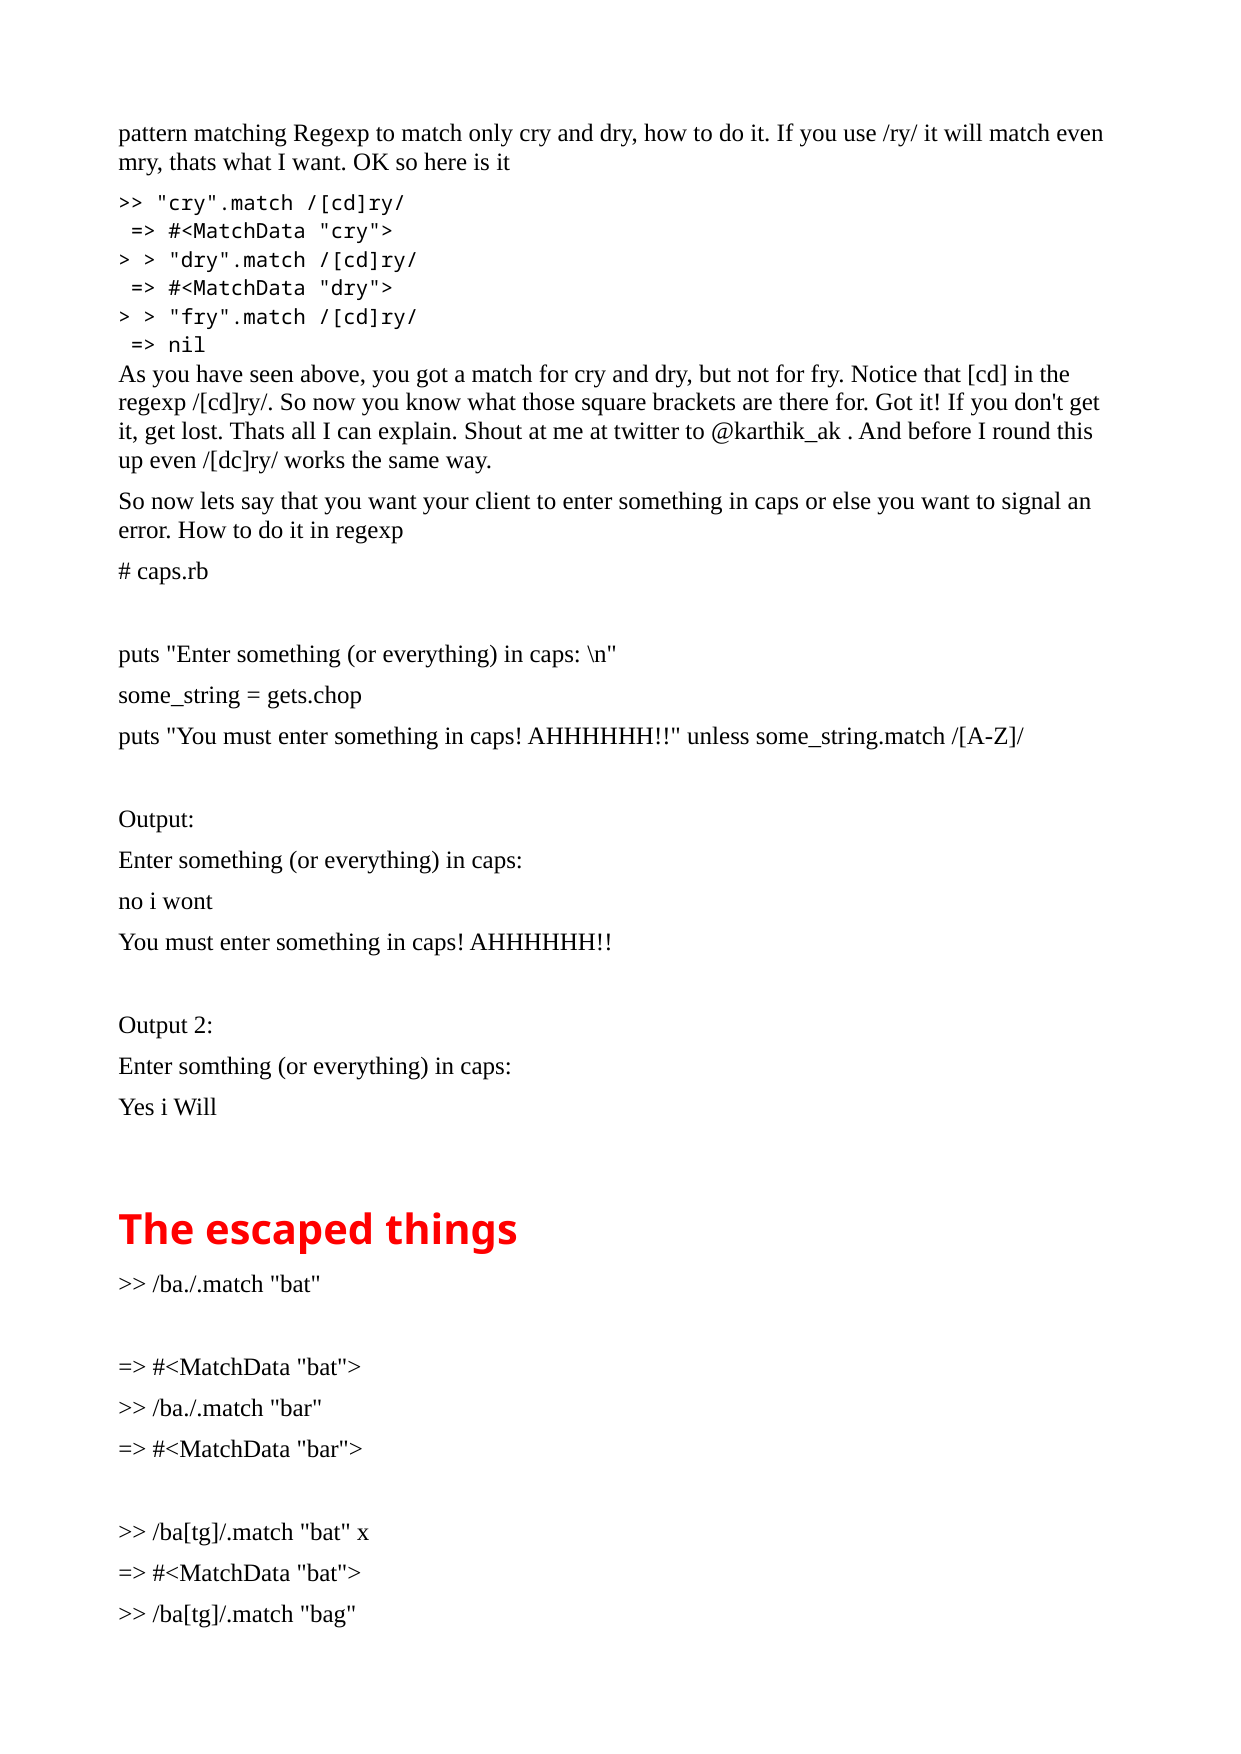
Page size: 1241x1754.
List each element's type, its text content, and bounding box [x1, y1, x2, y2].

text pattern matching Regexp to match only cry and dry, how to do it. If you use /ry/ it will match even mry, thats what I want. OK so here is it [118, 118, 1122, 176]
text >> /ba./.match "bar" [118, 1393, 1122, 1422]
text Yes i Will [118, 1092, 1122, 1121]
text Output: [118, 804, 1122, 832]
text => #<MatchData "bat"> [118, 1558, 1122, 1587]
text Enter something (or everything) in caps: [118, 845, 1122, 874]
text So now lets say that you want your client to enter something in caps or else you want to signal an error. How to do it in regexp [118, 486, 1122, 544]
text You must enter something in caps! AHHHHHH!! [118, 927, 1122, 956]
text >> /ba./.match "bat" [118, 1269, 1122, 1298]
text no i wont [118, 886, 1122, 915]
text As you have seen above, you got a match for cry and dry, but not for fry. Notice that [cd] in the regexp /[cd]ry/. So now you know what those square brackets are there for. Got it! If you don't get it, get lost. Thats all I can explain. Shout at me at twitter to @karthik_ak . And before I round this up even /[dc]ry/ works the same way. [118, 359, 1122, 474]
text Output 2: [118, 1010, 1122, 1039]
text # caps.rb [118, 556, 1122, 585]
text >> "cry".match /[cd]ry/ [118, 188, 1122, 217]
text > > "dry".match /[cd]ry/ [118, 245, 1122, 273]
subtitle The escaped things [118, 1200, 1122, 1257]
text puts "You must enter something in caps! AHHHHHH!!" unless some_string.match /[A-Z]/ [118, 721, 1122, 750]
text puts "Enter something (or everything) in caps: \n" [118, 639, 1122, 667]
text => #<MatchData "cry"> [118, 217, 1122, 245]
text Enter somthing (or everything) in caps: [118, 1051, 1122, 1080]
text >> /ba[tg]/.match "bat" x [118, 1517, 1122, 1546]
text => nil [118, 330, 1122, 359]
text > > "fry".match /[cd]ry/ [118, 302, 1122, 330]
text => #<MatchData "bat"> [118, 1352, 1122, 1381]
text some_string = gets.chop [118, 680, 1122, 709]
text >> /ba[tg]/.match "bag" [118, 1599, 1122, 1628]
text => #<MatchData "bar"> [118, 1434, 1122, 1463]
text => #<MatchData "dry"> [118, 273, 1122, 302]
